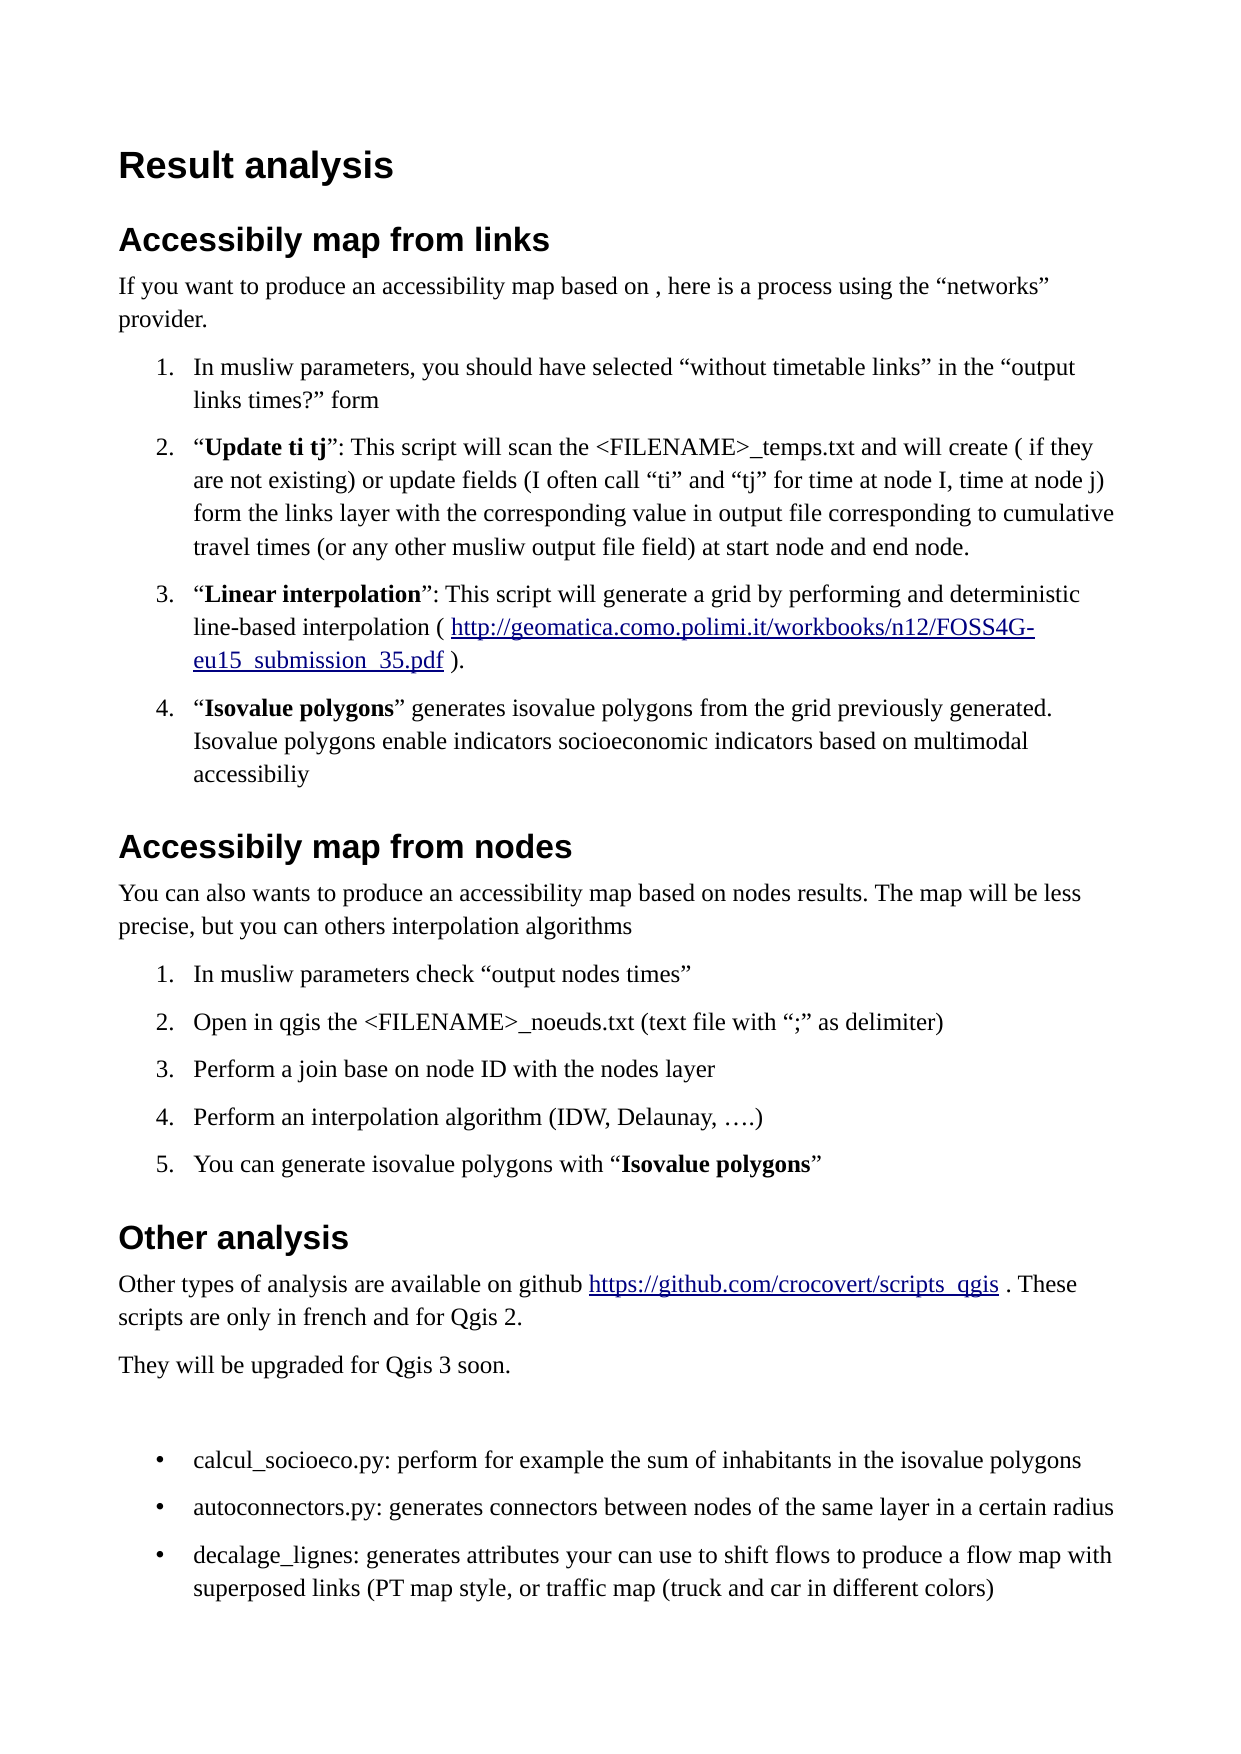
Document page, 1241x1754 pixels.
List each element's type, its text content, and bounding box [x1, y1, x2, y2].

text Other types of analysis are available on github https://github.com/crocovert/scripts_qgis . These scripts are only in french and for Qgis 2. [118, 1269, 1122, 1331]
list Open in qgis the <FILENAME>_noeuds.txt (text file with “;” as delimiter) [156, 1007, 1122, 1035]
text They will be upgraded for Qgis 3 soon. [118, 1350, 1122, 1378]
subtitle Other analysis [118, 1218, 1122, 1257]
subtitle Result analysis [118, 143, 1122, 187]
list “Update ti tj”: This script will scan the <FILENAME>_temps.txt and will create ( if they are not existing) or update fields (I often call “ti” and “tj” for time at node I, time at node j) form the links layer with the corresponding value in output file corresponding to cumulative travel times (or any other musliw output file field) at start node and end node. [156, 432, 1122, 560]
list Perform an interpolation algorithm (IDW, Delaunay, ….) [156, 1102, 1122, 1131]
list Perform a join base on node ID with the nodes layer [156, 1054, 1122, 1083]
subtitle Accessibily map from links [118, 220, 1122, 259]
list calcul_socioeco.py: perform for example the sum of inhabitants in the isovalue polygons [156, 1445, 1122, 1474]
subtitle Accessibily map from nodes [118, 827, 1122, 866]
list In musliw parameters check “output nodes times” [156, 959, 1122, 988]
list autoconnectors.py: generates connectors between nodes of the same layer in a certain radius [156, 1492, 1122, 1521]
list decalage_lignes: generates attributes your can use to shift flows to produce a flow map with superposed links (PT map style, or traffic map (truck and car in different colors) [156, 1540, 1122, 1602]
list You can generate isovalue polygons with “Isovalue polygons” [156, 1149, 1122, 1178]
list “Isovalue polygons” generates isovalue polygons from the grid previously generated. Isovalue polygons enable indicators socioeconomic indicators based on multimodal accessibiliy [156, 693, 1122, 788]
list “Linear interpolation”: This script will generate a grid by performing and deterministic line-based interpolation ( http://geomatica.como.polimi.it/workbooks/n12/FOSS4G-eu15_submission_35.pdf ). [156, 579, 1122, 674]
list In musliw parameters, you should have selected “without timetable links” in the “output links times?” form [156, 352, 1122, 414]
text You can also wants to produce an accessibility map based on nodes results. The map will be less precise, but you can others interpolation algorithms [118, 878, 1122, 940]
text If you want to produce an accessibility map based on , here is a process using the “networks” provider. [118, 271, 1122, 333]
